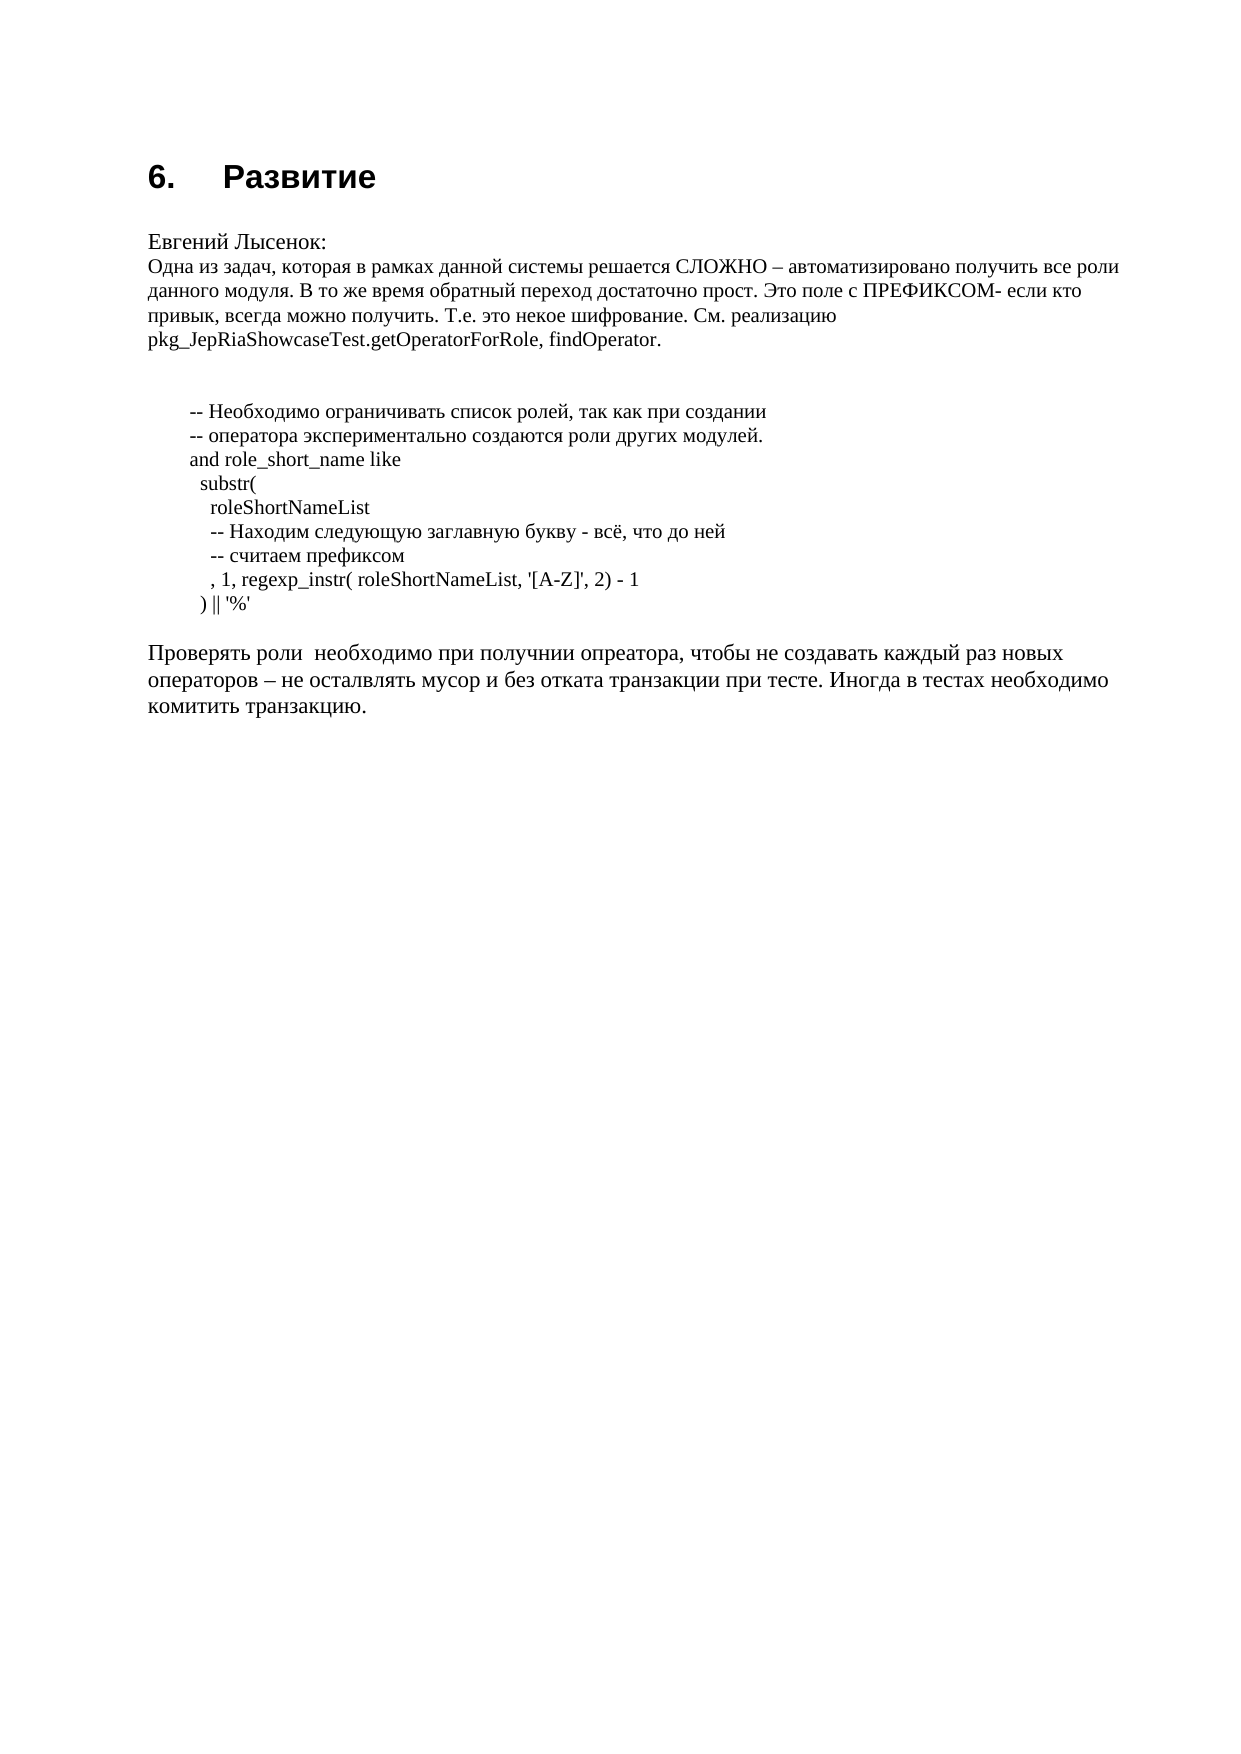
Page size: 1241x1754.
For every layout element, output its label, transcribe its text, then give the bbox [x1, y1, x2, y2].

text Евгений Лысенок: [148, 228, 1152, 254]
text , 1, regexp_instr( roleShortNameList, '[A-Z]', 2) - 1 [148, 567, 1152, 591]
text -- считаем префиксом [148, 543, 1152, 567]
text Проверять роли необходимо при получнии опреатора, чтобы не создавать каждый раз новых операторов – не осталвлять мусор и без отката транзакции при тесте. Иногда в тестах необходимо комитить транзакцию. [148, 639, 1152, 718]
text -- Необходимо ограничивать список ролей, так как при создании [148, 399, 1152, 423]
text -- Находим следующую заглавную букву - всё, что до ней [148, 519, 1152, 543]
text substr( [148, 471, 1152, 495]
text -- оператора экспериментально создаются роли других модулей. [148, 423, 1152, 447]
text ) || '%' [148, 591, 1152, 615]
text roleShortNameList [148, 495, 1152, 519]
subtitle Развитие [148, 157, 1152, 195]
text and role_short_name like [148, 447, 1152, 471]
text Одна из задач, которая в рамках данной системы решается СЛОЖНО – автоматизировано получить все роли данного модуля. В то же время обратный переход достаточно прост. Это поле с ПРЕФИКСОМ- если кто привык, всегда можно получить. Т.е. это некое шифрование. См. реализацию pkg_JepRiaShowcaseTest.getOperatorForRole, findOperator. [148, 254, 1152, 351]
